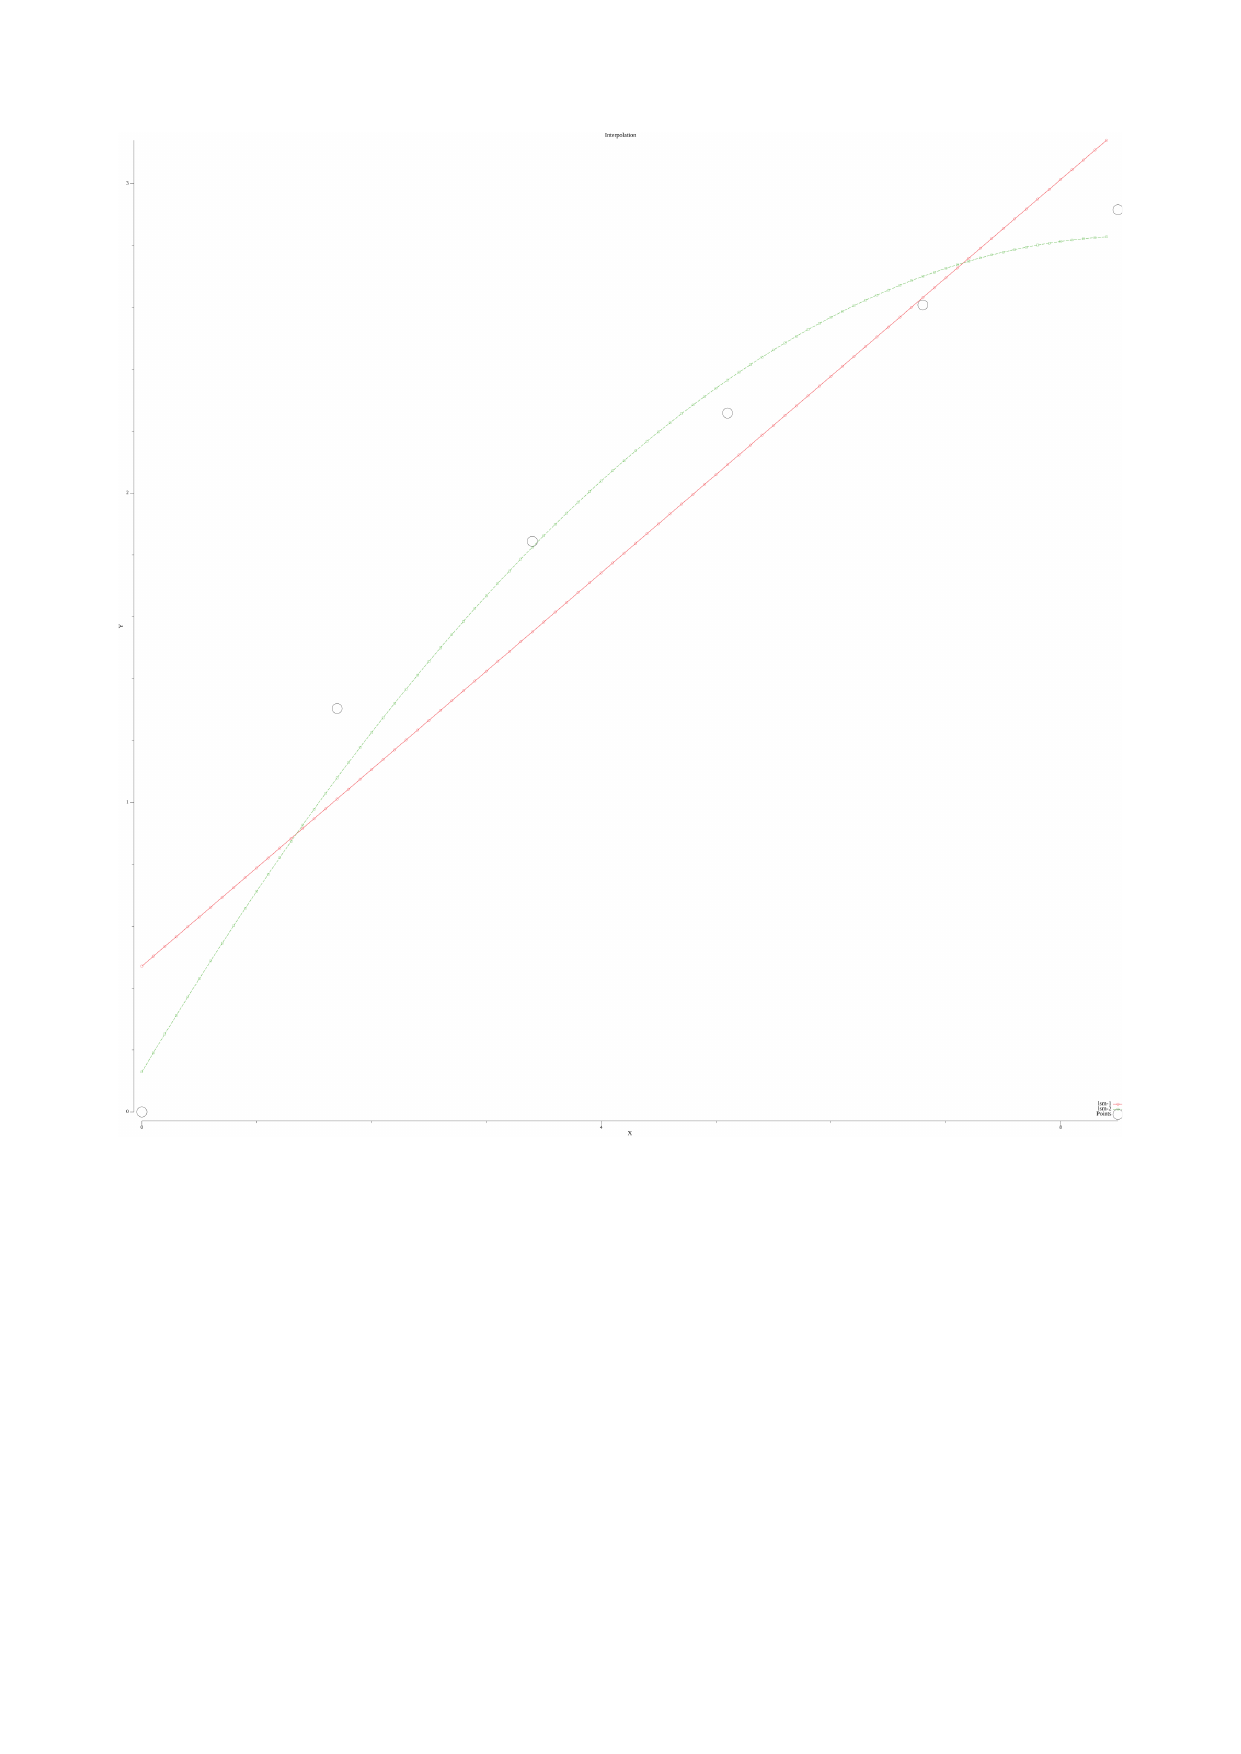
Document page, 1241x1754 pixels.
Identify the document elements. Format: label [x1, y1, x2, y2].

picture [118, 132, 1123, 1137]
